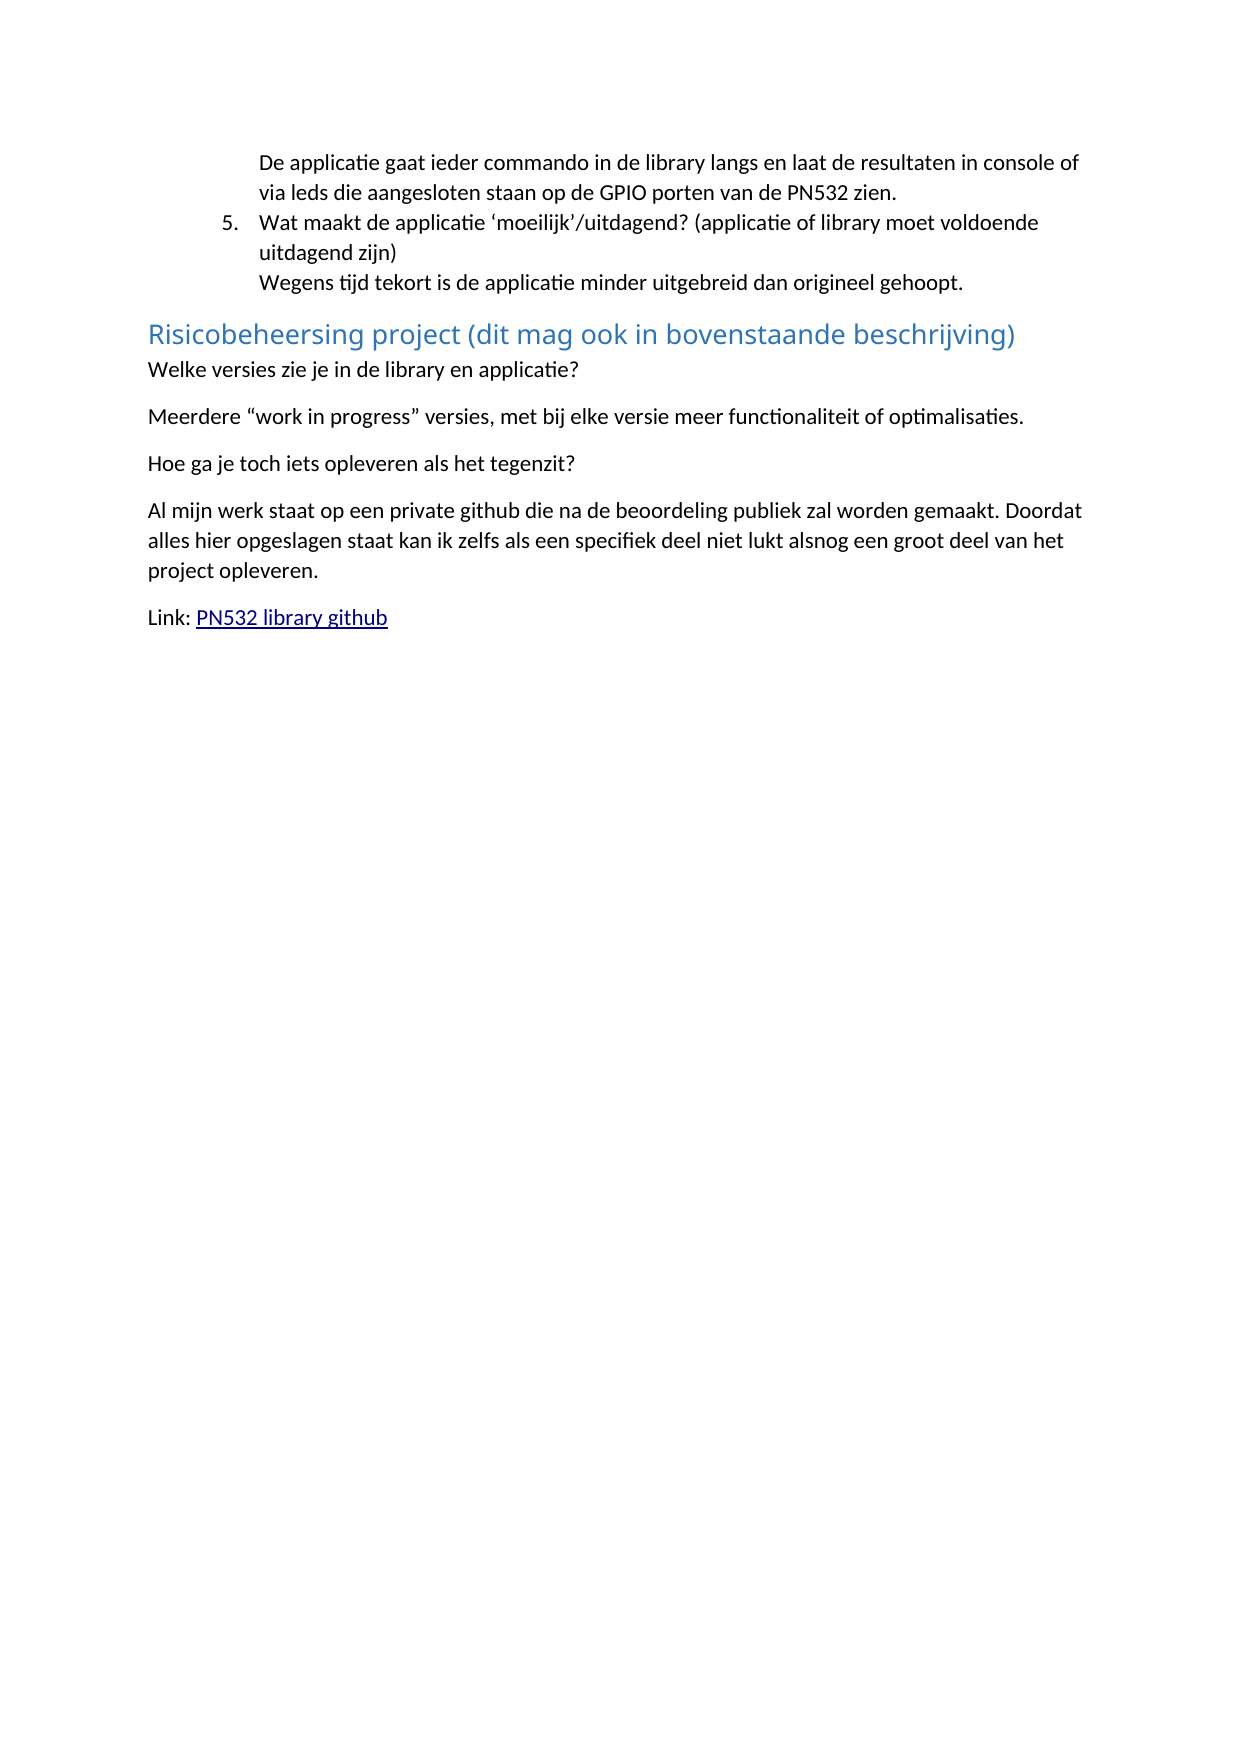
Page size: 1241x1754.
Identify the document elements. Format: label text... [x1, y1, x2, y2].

list Wegens tijd tekort is de applicatie minder uitgebreid dan origineel gehoopt. [221, 268, 1093, 296]
subtitle Risicobeheersing project (dit mag ook in bovenstaande beschrijving) [148, 315, 1093, 352]
list De applicatie gaat ieder commando in de library langs en laat de resultaten in console of via leds die aangesloten staan op de GPIO porten van de PN532 zien. [221, 148, 1093, 206]
list Wat maakt de applicatie ‘moeilijk’/uitdagend? (applicatie of library moet voldoende uitdagend zijn) [221, 208, 1093, 266]
text Welke versies zie je in de library en applicatie? [148, 355, 1093, 383]
text Al mijn werk staat op een private github die na de beoordeling publiek zal worden gemaakt. Doordat alles hier opgeslagen staat kan ik zelfs als een specifiek deel niet lukt alsnog een groot deel van het project opleveren. [148, 496, 1093, 584]
text Hoe ga je toch iets opleveren als het tegenzit? [148, 449, 1093, 477]
text Link: PN532 library github [148, 603, 1093, 631]
text Meerdere “work in progress” versies, met bij elke versie meer functionaliteit of optimalisaties. [148, 402, 1093, 430]
